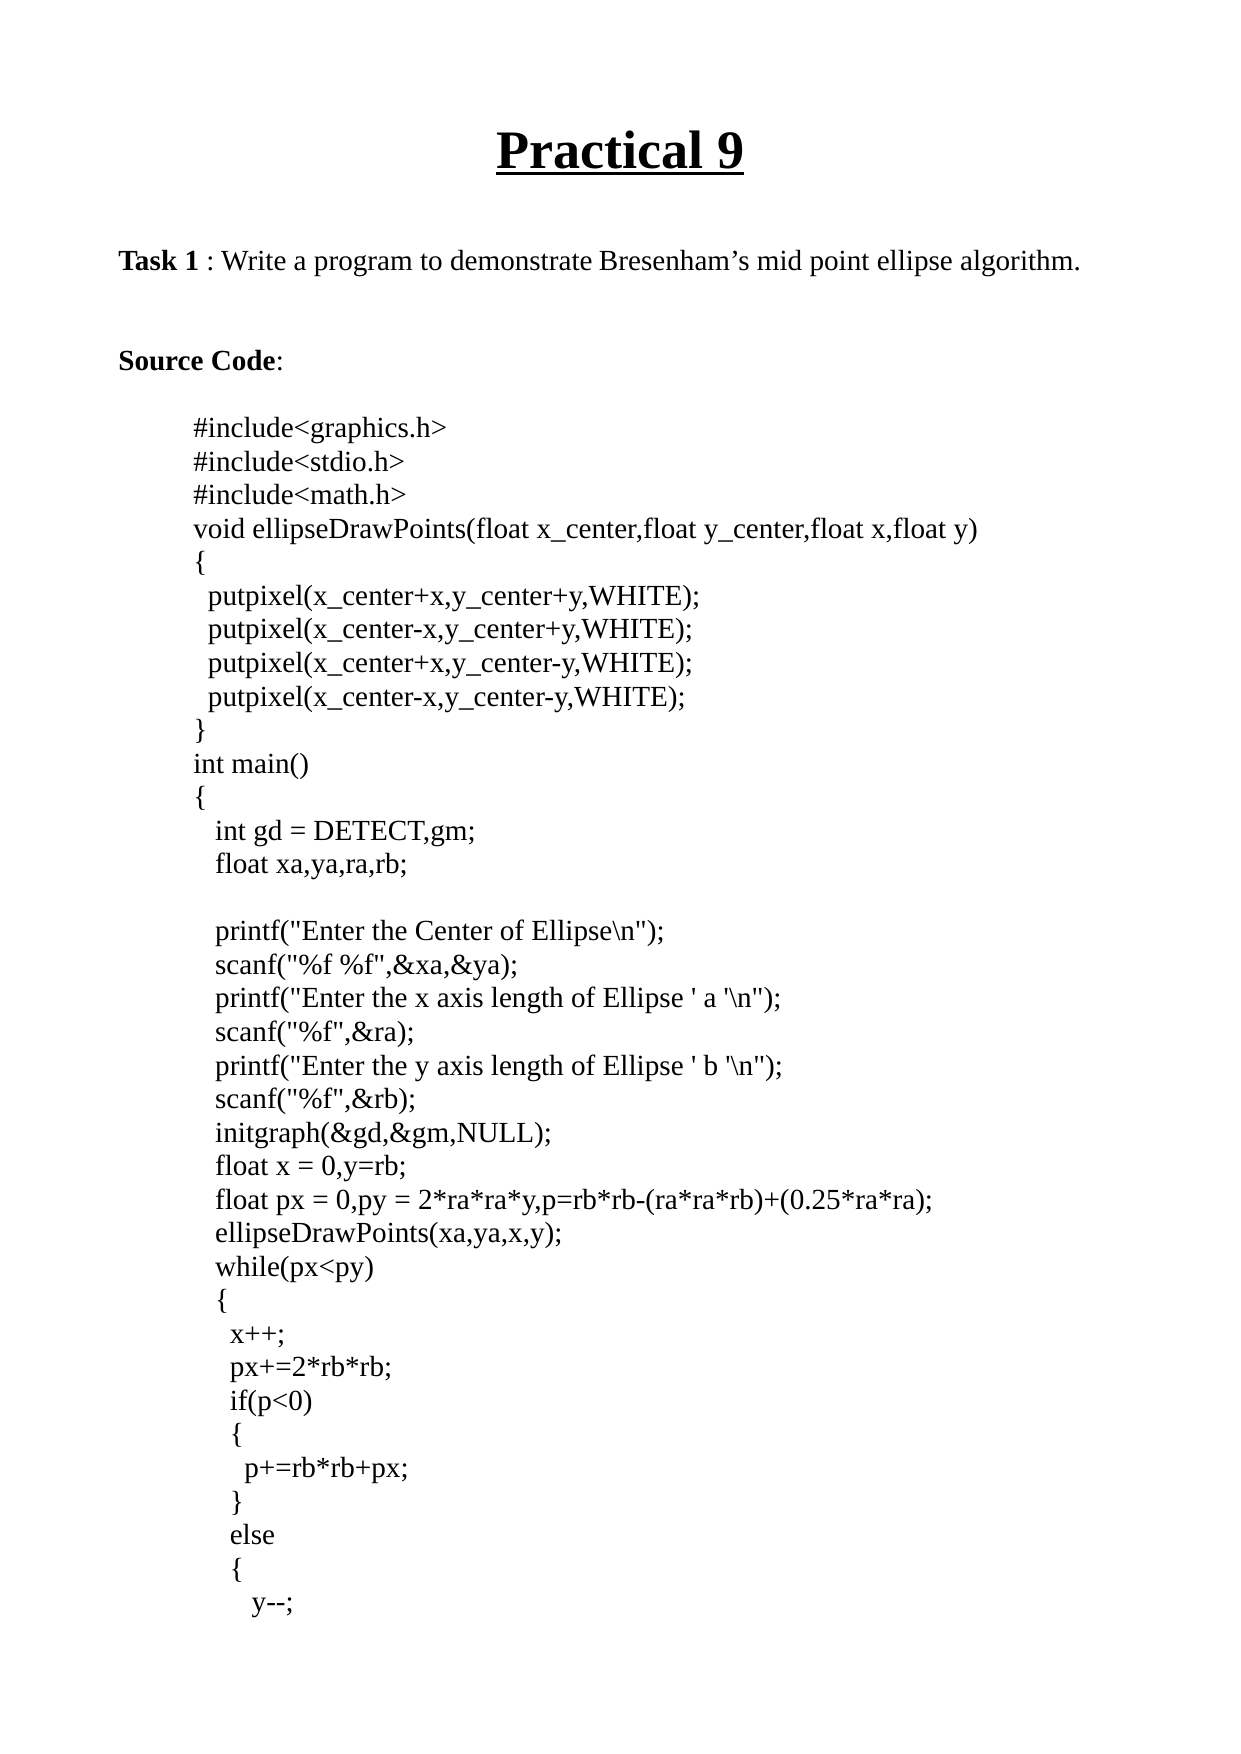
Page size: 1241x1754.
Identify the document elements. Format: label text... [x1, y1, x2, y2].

text scanf("%f %f",&xa,&ya); [193, 947, 1122, 981]
text printf("Enter the Center of Ellipse\n"); [193, 913, 1122, 947]
text float xa,ya,ra,rb; [193, 846, 1122, 880]
text else [193, 1517, 1122, 1551]
text putpixel(x_center-x,y_center-y,WHITE); [193, 679, 1122, 712]
text Source Code: [118, 343, 1122, 377]
text int main() [193, 746, 1122, 779]
text scanf("%f",&ra); [193, 1014, 1122, 1048]
text int gd = DETECT,gm; [193, 813, 1122, 846]
text scanf("%f",&rb); [193, 1081, 1122, 1115]
text { [193, 779, 1122, 813]
text float x = 0,y=rb; [193, 1148, 1122, 1182]
text putpixel(x_center-x,y_center+y,WHITE); [193, 612, 1122, 645]
text #include<graphics.h> [193, 410, 1122, 444]
text Practical 9 [118, 118, 1122, 180]
text while(px<py) [193, 1249, 1122, 1282]
text putpixel(x_center+x,y_center+y,WHITE); [193, 578, 1122, 612]
text void ellipseDrawPoints(float x_center,float y_center,float x,float y) [193, 511, 1122, 544]
text x++; [193, 1316, 1122, 1349]
text #include<math.h> [193, 477, 1122, 511]
text float px = 0,py = 2*ra*ra*y,p=rb*rb-(ra*ra*rb)+(0.25*ra*ra); [193, 1182, 1122, 1215]
text putpixel(x_center+x,y_center-y,WHITE); [193, 645, 1122, 679]
text printf("Enter the x axis length of Ellipse ' a '\n"); [193, 981, 1122, 1014]
text { [193, 1551, 1122, 1584]
text y--; [193, 1584, 1122, 1618]
text if(p<0) [193, 1383, 1122, 1417]
text initgraph(&gd,&gm,NULL); [193, 1115, 1122, 1148]
text } [193, 1484, 1122, 1517]
text Task 1 : Write a program to demonstrate Bresenham’s mid point ellipse algorithm. [118, 243, 1122, 276]
text { [193, 544, 1122, 578]
text { [193, 1417, 1122, 1450]
text ellipseDrawPoints(xa,ya,x,y); [193, 1215, 1122, 1249]
text printf("Enter the y axis length of Ellipse ' b '\n"); [193, 1048, 1122, 1081]
text px+=2*rb*rb; [193, 1349, 1122, 1383]
text { [193, 1282, 1122, 1316]
text #include<stdio.h> [193, 444, 1122, 477]
text } [193, 712, 1122, 746]
text p+=rb*rb+px; [193, 1450, 1122, 1484]
